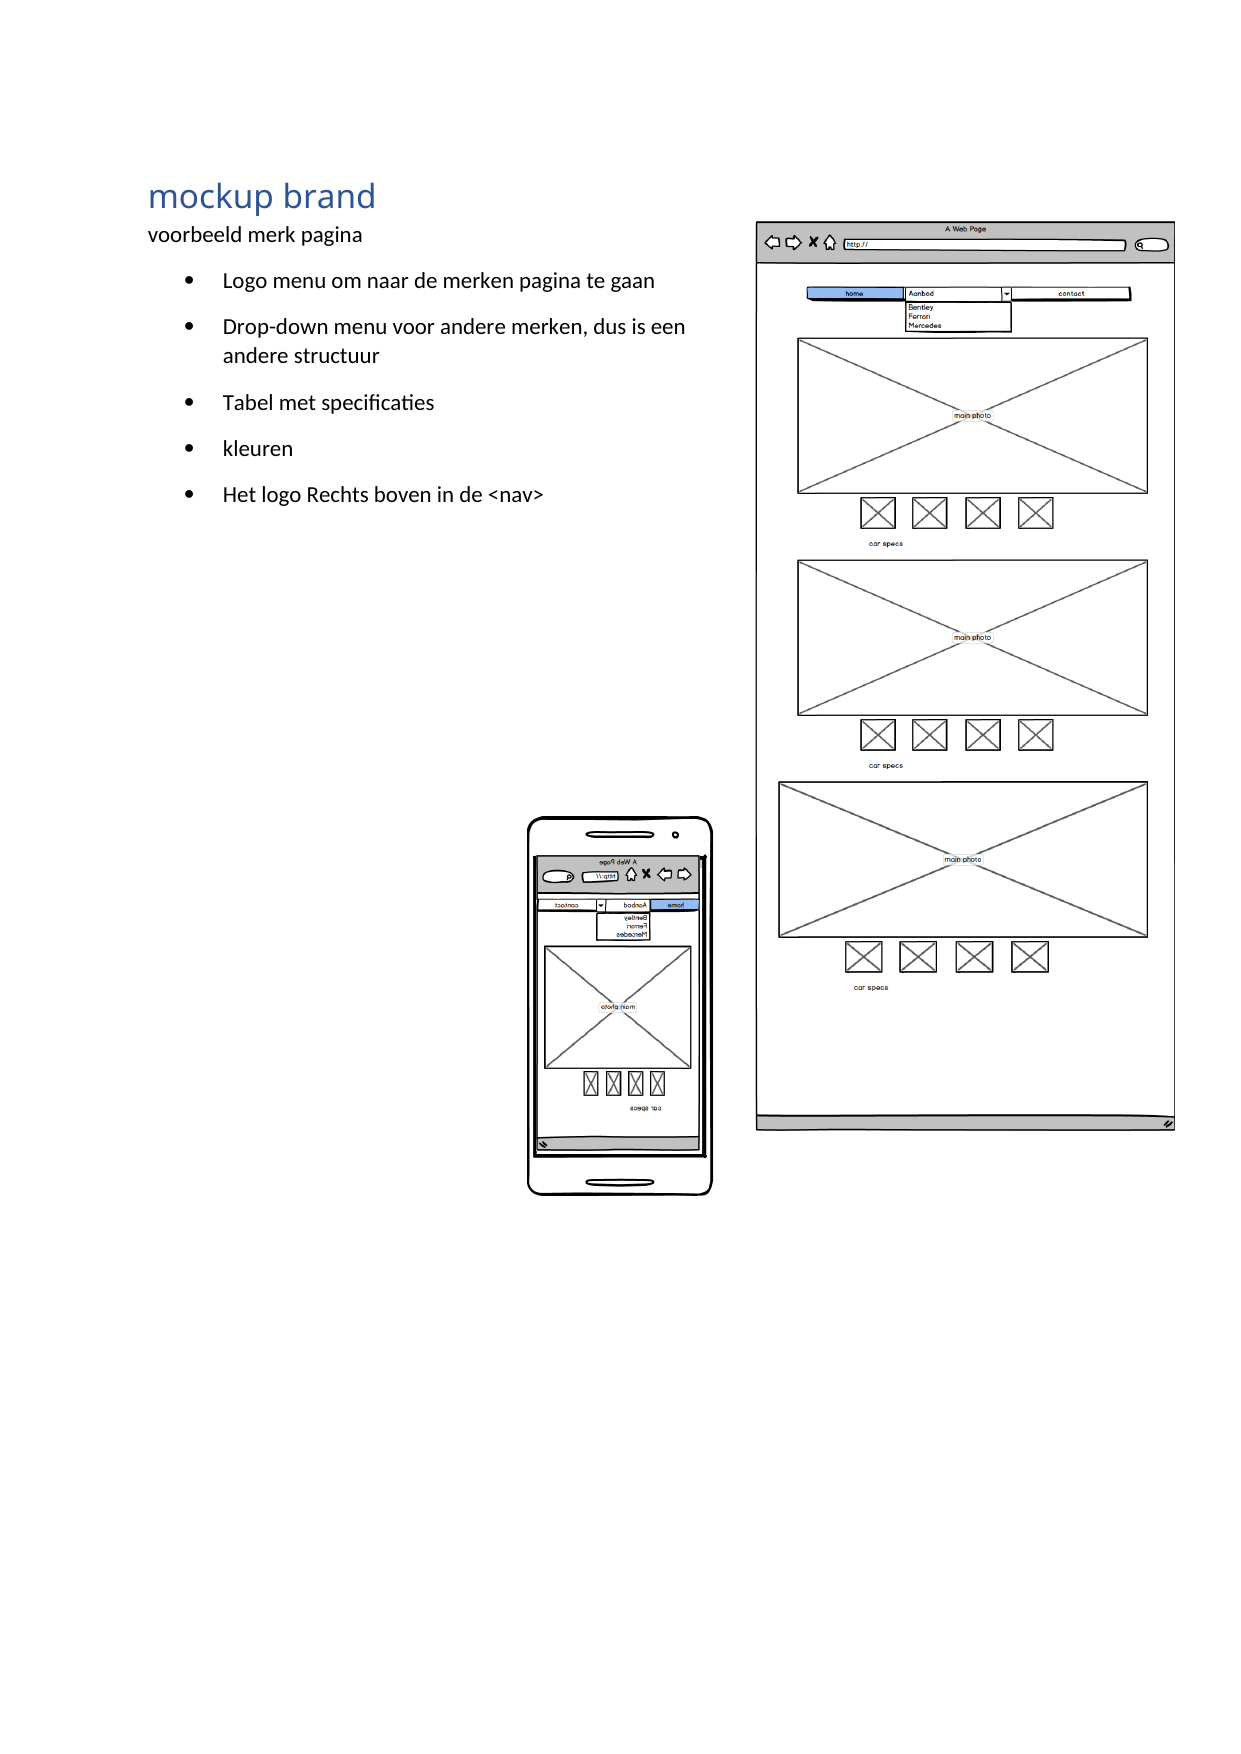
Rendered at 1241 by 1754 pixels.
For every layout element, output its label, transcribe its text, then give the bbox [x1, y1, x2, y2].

list Het logo Rechts boven in de <nav> [185, 480, 755, 508]
list Logo menu om naar de merken pagina te gaan [185, 266, 755, 294]
list Drop-down menu voor andere merken, dus is een andere structuur [185, 312, 755, 370]
list kleuren [185, 434, 755, 462]
subtitle mockup brand [148, 173, 1093, 218]
text voorbeeld merk pagina [148, 220, 1093, 248]
list Tabel met specificaties [185, 388, 755, 416]
